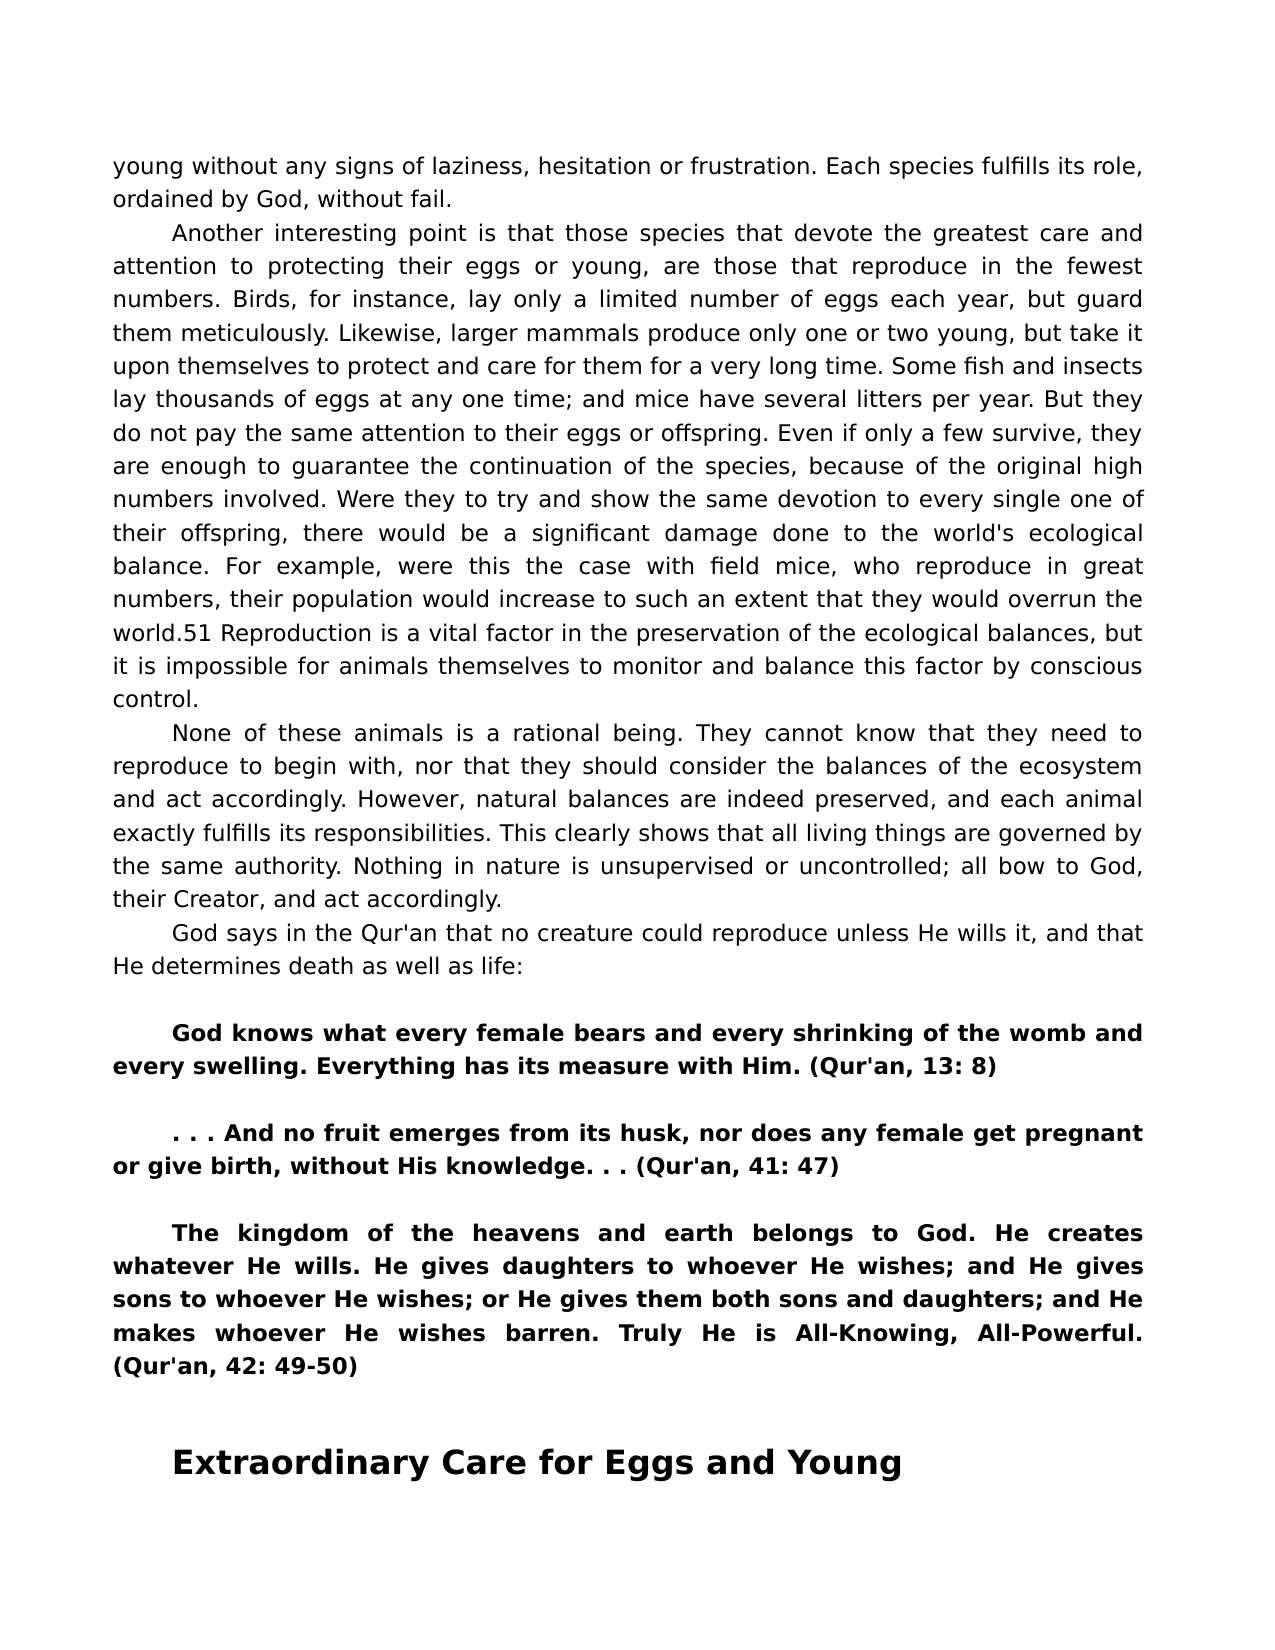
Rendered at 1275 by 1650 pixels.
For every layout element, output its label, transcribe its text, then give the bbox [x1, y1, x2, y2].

text Extraordinary Care for Eggs and Young [112, 1448, 1145, 1481]
text The kingdom of the heavens and earth belongs to God. He creates whatever He wills. He gives daughters to whoever He wishes; and He gives sons to whoever He wishes; or He gives them both sons and daughters; and He makes whoever He wishes barren. Truly He is All-Knowing, All-Powerful. (Qur'an, 42: 49-50) [112, 1214, 1145, 1381]
text God says in the Qur'an that no creature could reproduce unless He wills it, and that He determines death as well as life: [112, 914, 1145, 981]
text God knows what every female bears and every shrinking of the womb and every swelling. Everything has its measure with Him. (Qur'an, 13: 8) [112, 1014, 1145, 1081]
text None of these animals is a rational being. They cannot know that they need to reproduce to begin with, nor that they should consider the balances of the ecosystem and act accordingly. However, natural balances are indeed preserved, and each animal exactly fulfills its responsibilities. This clearly shows that all living things are governed by the same authority. Nothing in nature is unsupervised or uncontrolled; all bow to God, their Creator, and act accordingly. [112, 714, 1145, 914]
text young without any signs of laziness, hesitation or frustration. Each species fulfills its role, ordained by God, without fail. [112, 148, 1145, 214]
text Another interesting point is that those species that devote the greatest care and attention to protecting their eggs or young, are those that reproduce in the fewest numbers. Birds, for instance, lay only a limited number of eggs each year, but guard them meticulously. Likewise, larger mammals produce only one or two young, but take it upon themselves to protect and care for them for a very long time. Some fish and insects lay thousands of eggs at any one time; and mice have several litters per year. But they do not pay the same attention to their eggs or offspring. Even if only a few survive, they are enough to guarantee the continuation of the species, because of the original high numbers involved. Were they to try and show the same devotion to every single one of their offspring, there would be a significant damage done to the world's ecological balance. For example, were this the case with field mice, who reproduce in great numbers, their population would increase to such an extent that they would overrun the world.51 Reproduction is a vital factor in the preservation of the ecological balances, but it is impossible for animals themselves to monitor and balance this factor by conscious control. [112, 214, 1145, 714]
text . . . And no fruit emerges from its husk, nor does any female get pregnant or give birth, without His knowledge. . . (Qur'an, 41: 47) [112, 1114, 1145, 1181]
